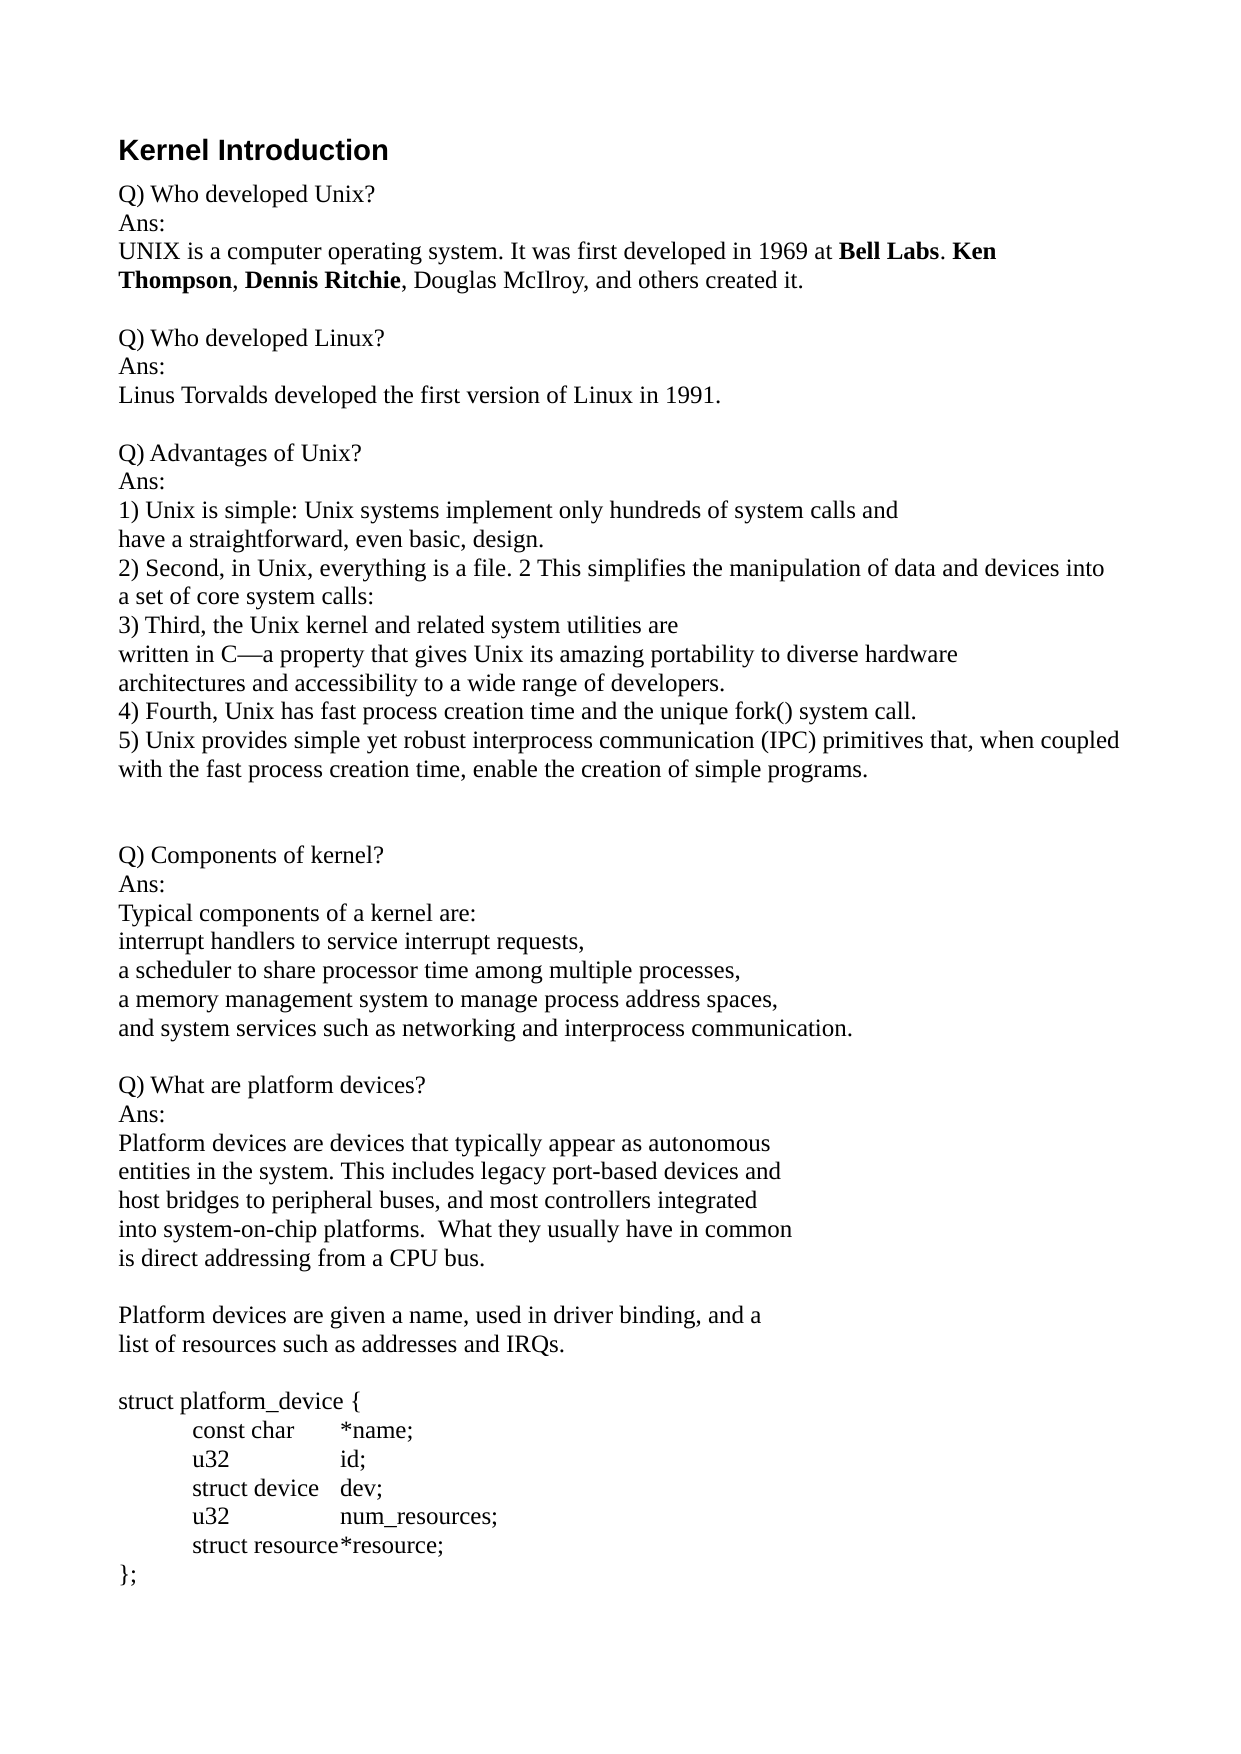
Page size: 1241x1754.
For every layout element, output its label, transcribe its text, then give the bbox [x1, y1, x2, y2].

text 2) Second, in Unix, everything is a file. 2 This simplifies the manipulation of data and devices into a set of core system calls: [118, 553, 1122, 610]
text }; [118, 1559, 1122, 1588]
text Ans: [118, 351, 1122, 380]
text interrupt handlers to service interrupt requests, [118, 926, 1122, 955]
text struct resource *resource; [118, 1530, 1122, 1559]
text Ans: [118, 869, 1122, 898]
text entities in the system. This includes legacy port-based devices and [118, 1156, 1122, 1185]
text u32 num_resources; [118, 1501, 1122, 1530]
text u32 id; [118, 1444, 1122, 1473]
subtitle Kernel Introduction [118, 133, 1122, 166]
text Typical components of a kernel are: [118, 898, 1122, 926]
text Ans: [118, 466, 1122, 495]
text architectures and accessibility to a wide range of developers. [118, 668, 1122, 696]
text Q) What are platform devices? [118, 1070, 1122, 1099]
text 3) Third, the Unix kernel and related system utilities are [118, 610, 1122, 639]
text is direct addressing from a CPU bus. [118, 1243, 1122, 1271]
text 4) Fourth, Unix has fast process creation time and the unique fork() system call. [118, 696, 1122, 725]
text Q) Components of kernel? [118, 840, 1122, 869]
text list of resources such as addresses and IRQs. [118, 1329, 1122, 1358]
text host bridges to peripheral buses, and most controllers integrated [118, 1185, 1122, 1214]
text const char *name; [118, 1415, 1122, 1444]
text Q) Who developed Unix? [118, 179, 1122, 208]
text struct device dev; [118, 1473, 1122, 1501]
text 5) Unix provides simple yet robust interprocess communication (IPC) primitives that, when coupled with the fast process creation time, enable the creation of simple programs. [118, 725, 1122, 783]
text Linus Torvalds developed the first version of Linux in 1991. [118, 380, 1122, 409]
text a memory management system to manage process address spaces, [118, 984, 1122, 1013]
text struct platform_device { [118, 1386, 1122, 1415]
text have a straightforward, even basic, design. [118, 524, 1122, 553]
text and system services such as networking and interprocess communication. [118, 1013, 1122, 1041]
text Q) Who developed Linux? [118, 323, 1122, 351]
text Platform devices are given a name, used in driver binding, and a [118, 1300, 1122, 1329]
text UNIX is a computer operating system. It was first developed in 1969 at Bell Labs. Ken Thompson, Dennis Ritchie, Douglas McIlroy, and others created it. [118, 236, 1122, 294]
text Ans: [118, 208, 1122, 236]
text 1) Unix is simple: Unix systems implement only hundreds of system calls and [118, 495, 1122, 524]
text a scheduler to share processor time among multiple processes, [118, 955, 1122, 984]
text Q) Advantages of Unix? [118, 438, 1122, 466]
text written in C—a property that gives Unix its amazing portability to diverse hardware [118, 639, 1122, 668]
text Ans: [118, 1099, 1122, 1128]
text into system-on-chip platforms. What they usually have in common [118, 1214, 1122, 1243]
text Platform devices are devices that typically appear as autonomous [118, 1128, 1122, 1156]
